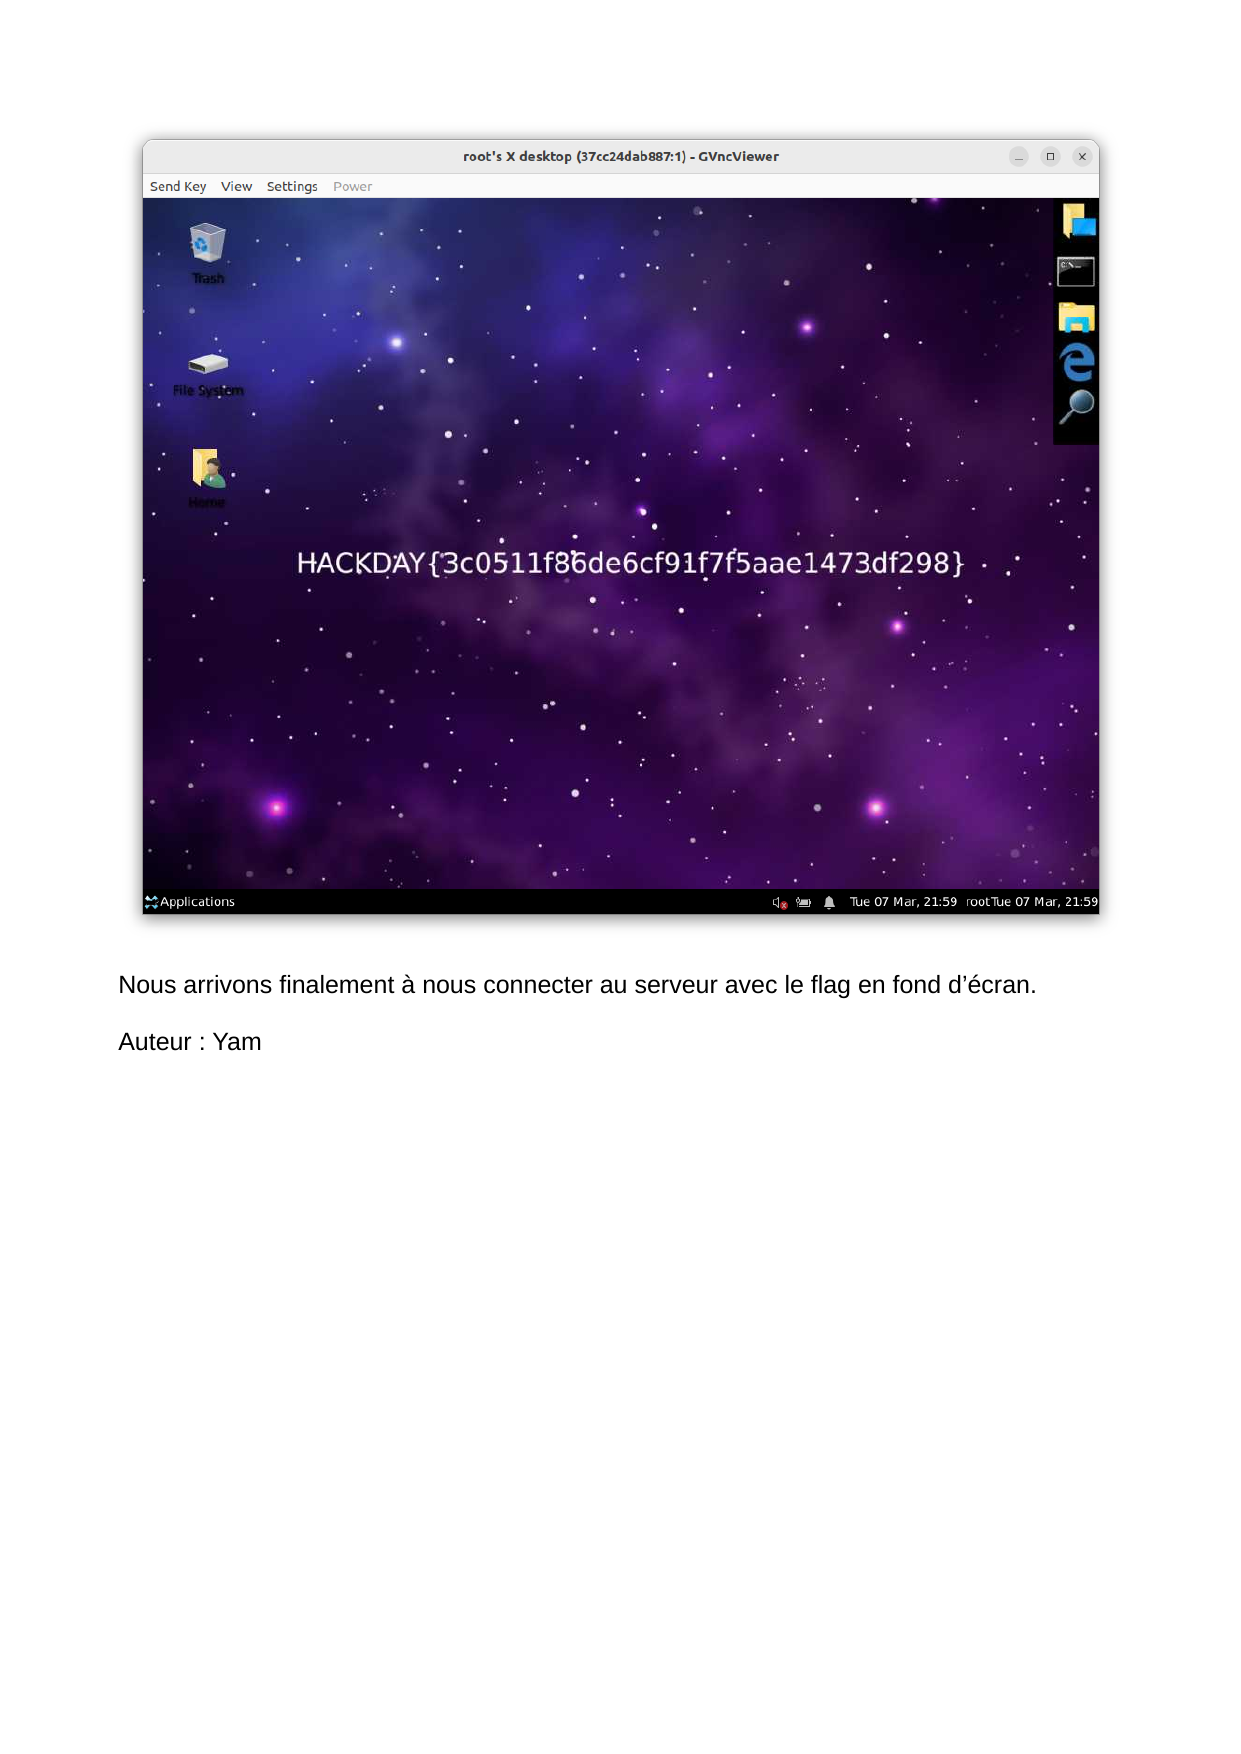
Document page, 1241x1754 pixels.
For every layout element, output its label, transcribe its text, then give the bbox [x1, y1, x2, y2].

text Auteur : Yam [118, 1027, 1122, 1056]
picture [118, 118, 1123, 941]
text Nous arrivons finalement à nous connecter au serveur avec le flag en fond d’écran. [118, 970, 1122, 998]
